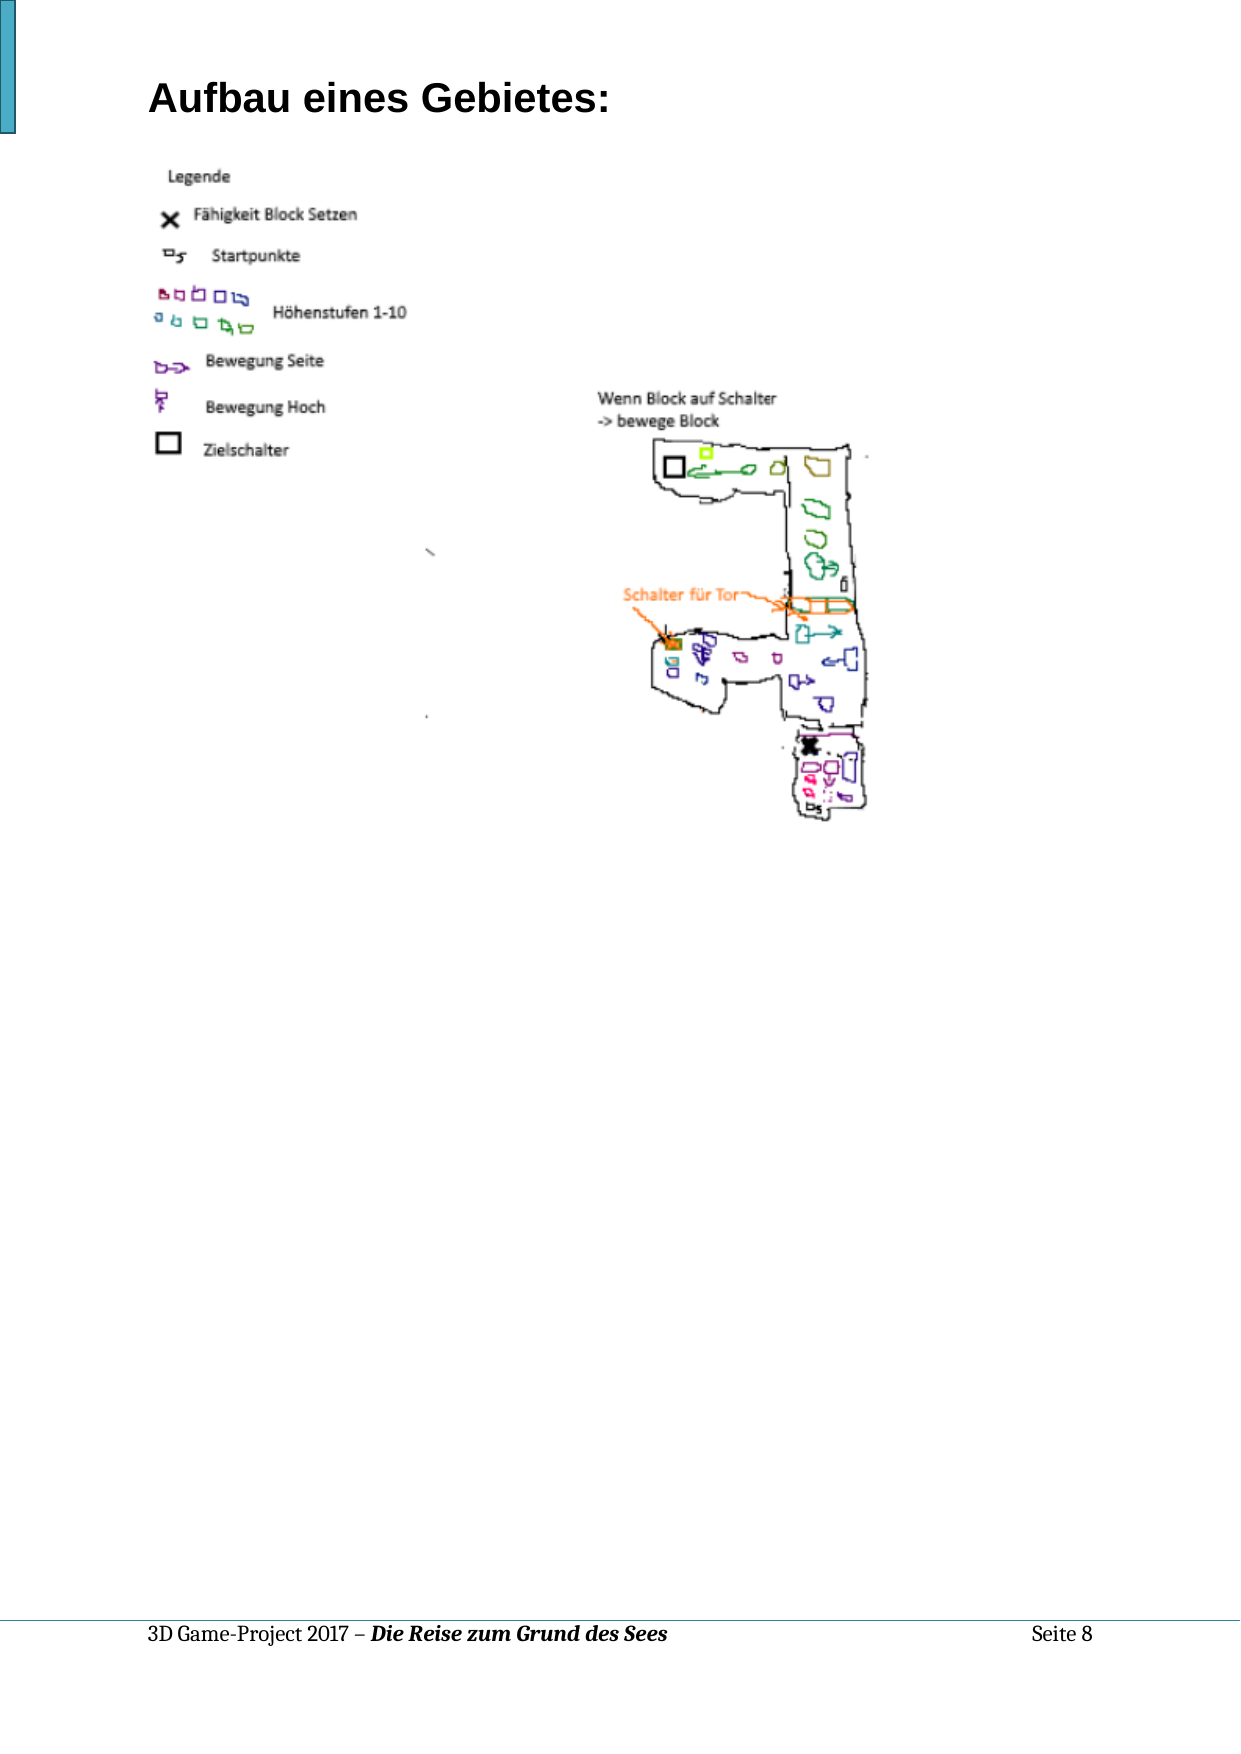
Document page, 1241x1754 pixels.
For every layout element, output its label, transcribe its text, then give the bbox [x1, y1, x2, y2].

picture [146, 158, 958, 856]
text Aufbau eines Gebietes: [148, 74, 1093, 122]
